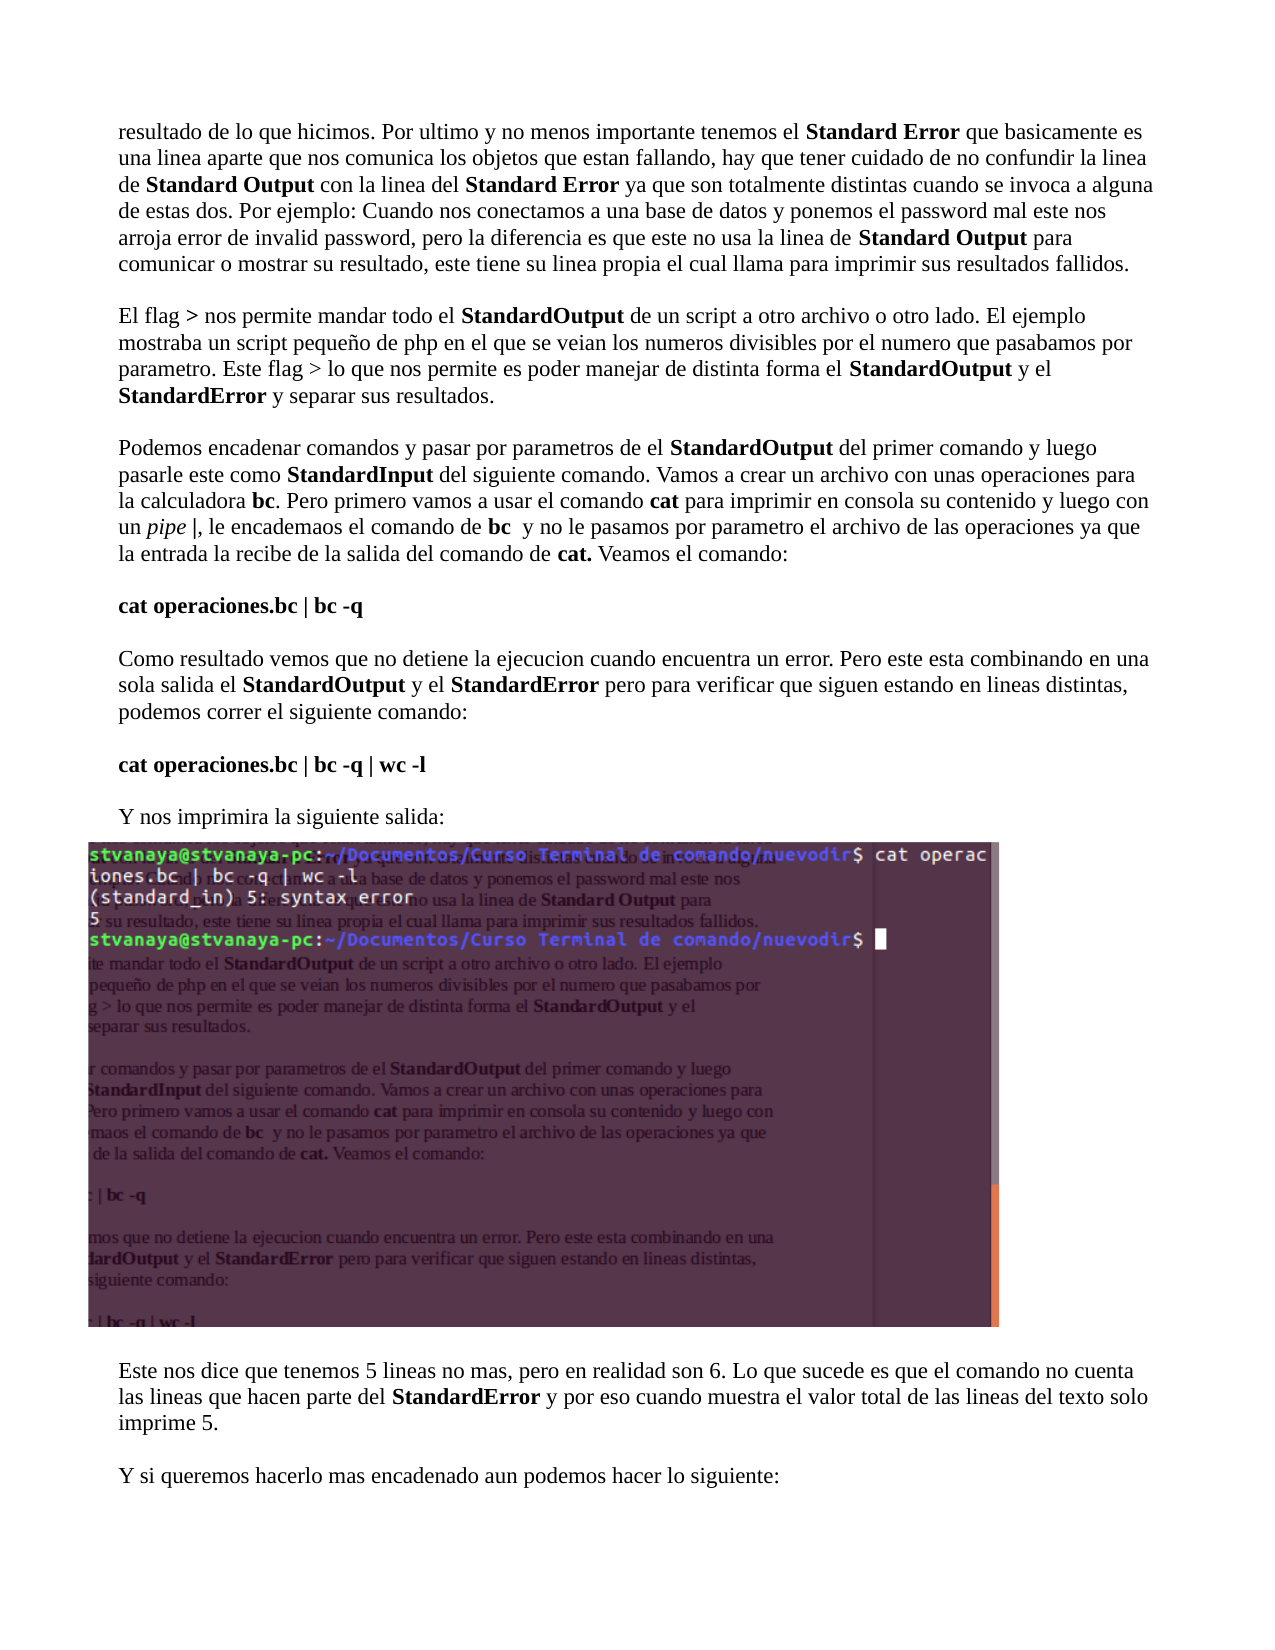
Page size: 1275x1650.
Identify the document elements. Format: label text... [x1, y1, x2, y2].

text Podemos encadenar comandos y pasar por parametros de el StandardOutput del primer comando y luego pasarle este como StandardInput del siguiente comando. Vamos a crear un archivo con unas operaciones para la calculadora bc. Pero primero vamos a usar el comando cat para imprimir en consola su contenido y luego con un pipe |, le encademaos el comando de bc y no le pasamos por parametro el archivo de las operaciones ya que la entrada la recibe de la salida del comando de cat. Veamos el comando: [118, 434, 1157, 566]
text resultado de lo que hicimos. Por ultimo y no menos importante tenemos el Standard Error que basicamente es una linea aparte que nos comunica los objetos que estan fallando, hay que tener cuidado de no confundir la linea de Standard Output con la linea del Standard Error ya que son totalmente distintas cuando se invoca a alguna de estas dos. Por ejemplo: Cuando nos conectamos a una base de datos y ponemos el password mal este nos arroja error de invalid password, pero la diferencia es que este no usa la linea de Standard Output para comunicar o mostrar su resultado, este tiene su linea propia el cual llama para imprimir sus resultados fallidos. [118, 118, 1157, 276]
text Y si queremos hacerlo mas encadenado aun podemos hacer lo siguiente: [118, 1462, 1157, 1488]
text Y nos imprimira la siguiente salida: [118, 803, 1157, 830]
picture [88, 842, 1000, 1327]
text cat operaciones.bc | bc -q [118, 592, 1157, 619]
text El flag > nos permite mandar todo el StandardOutput de un script a otro archivo o otro lado. El ejemplo mostraba un script pequeño de php en el que se veian los numeros divisibles por el numero que pasabamos por parametro. Este flag > lo que nos permite es poder manejar de distinta forma el StandardOutput y el StandardError y separar sus resultados. [118, 303, 1157, 408]
text Este nos dice que tenemos 5 lineas no mas, pero en realidad son 6. Lo que sucede es que el comando no cuenta las lineas que hacen parte del StandardError y por eso cuando muestra el valor total de las lineas del texto solo imprime 5. [118, 1357, 1157, 1436]
text cat operaciones.bc | bc -q | wc -l [118, 751, 1157, 777]
text Como resultado vemos que no detiene la ejecucion cuando encuentra un error. Pero este esta combinando en una sola salida el StandardOutput y el StandardError pero para verificar que siguen estando en lineas distintas, podemos correr el siguiente comando: [118, 645, 1157, 724]
